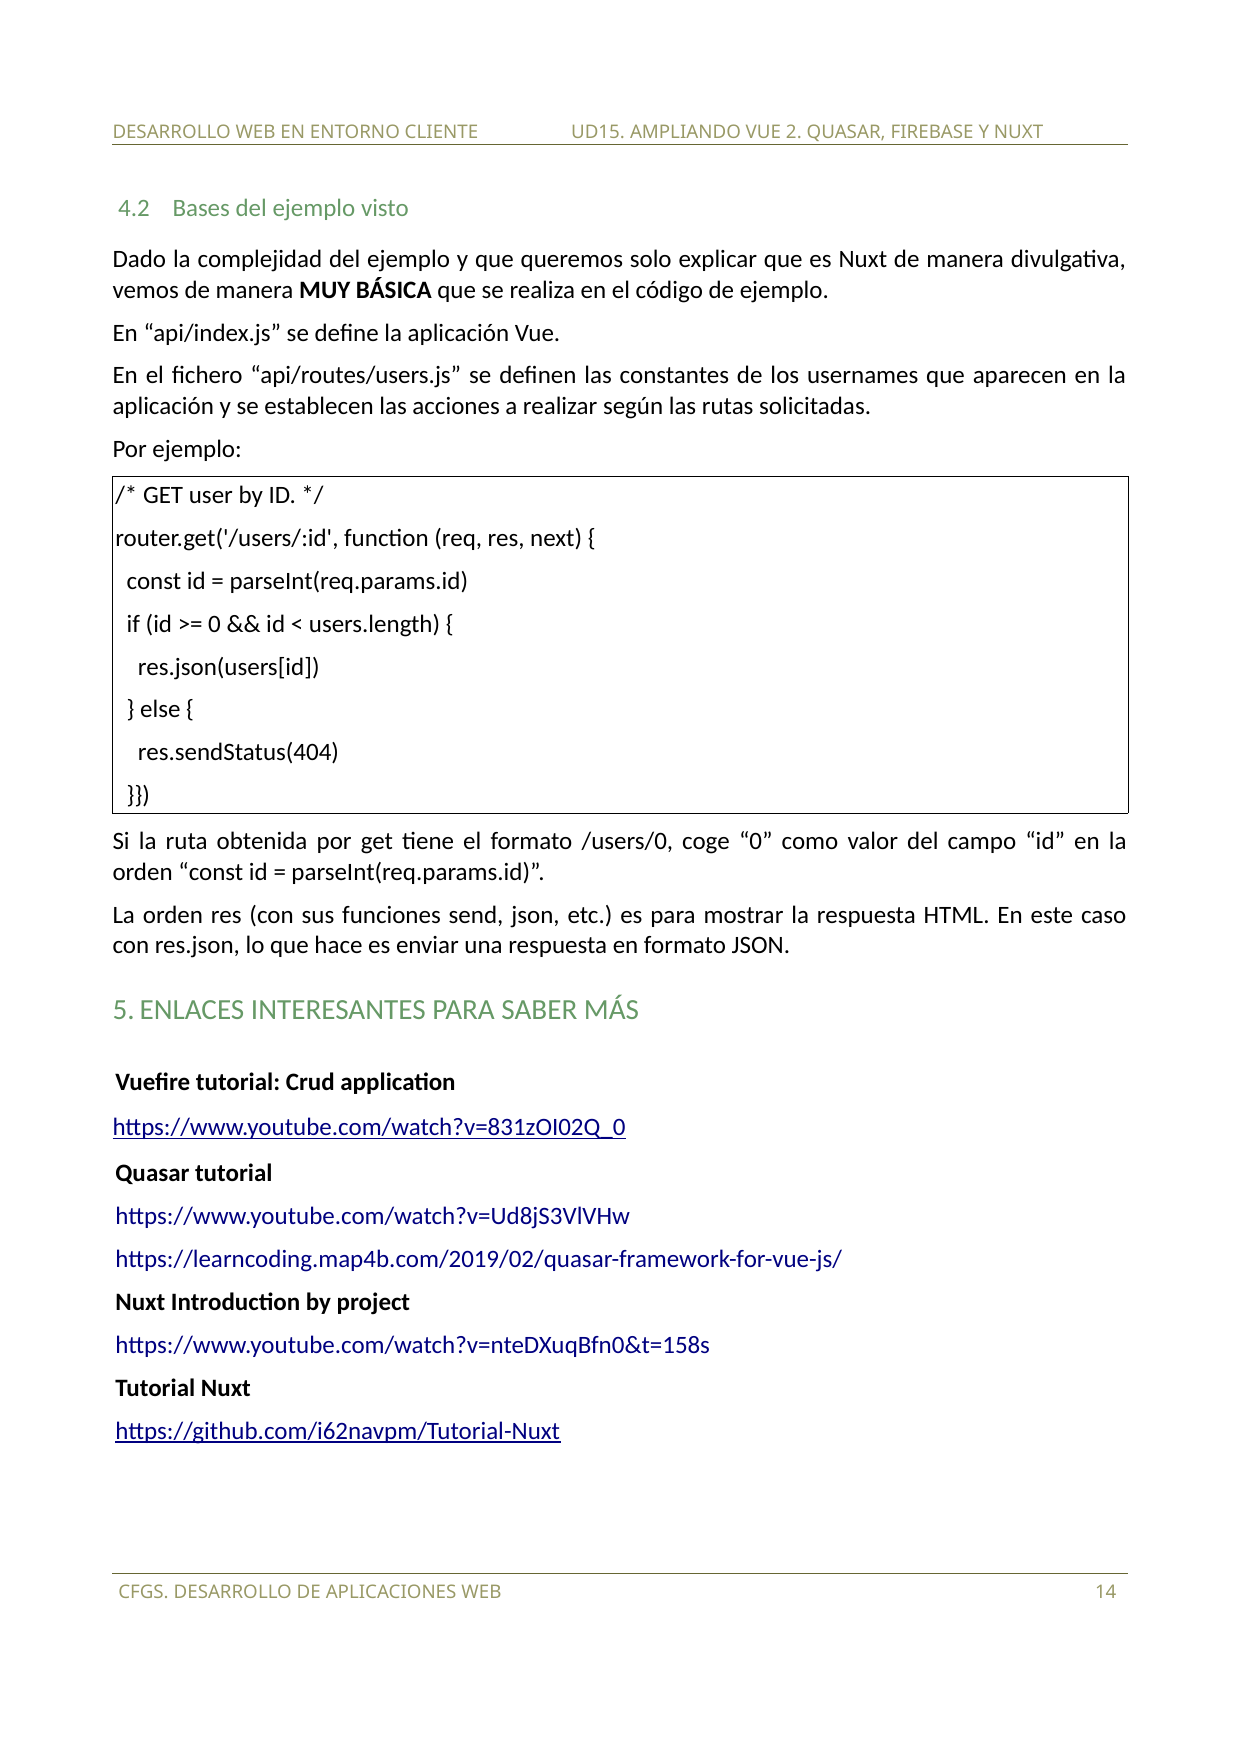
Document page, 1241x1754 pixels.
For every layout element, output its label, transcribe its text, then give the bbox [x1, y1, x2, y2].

text /* GET user by ID. */ [113, 477, 1128, 509]
text https://learncoding.map4b.com/2019/02/quasar-framework-for-vue-js/ [112, 1240, 1128, 1274]
text La orden res (con sus funciones send, json, etc.) es para mostrar la respuesta HTML. En este caso con res.json, lo que hace es enviar una respuesta en formato JSON. [112, 899, 1128, 960]
text En “api/index.js” se define la aplicación Vue. [112, 317, 1128, 347]
text res.json(users[id]) [113, 648, 1128, 681]
text https://www.youtube.com/watch?v=nteDXuqBfn0&t=158s [112, 1326, 1128, 1359]
subtitle Bases del ejemplo visto [112, 192, 1128, 223]
text Dado la complejidad del ejemplo y que queremos solo explicar que es Nuxt de manera divulgativa, vemos de manera MUY BÁSICA que se realiza en el código de ejemplo. [112, 243, 1128, 304]
text res.sendStatus(404) [113, 733, 1128, 767]
text Vuefire tutorial: Crud application [112, 1063, 1128, 1099]
text Por ejemplo: [112, 433, 1128, 464]
text }}) [113, 776, 1128, 813]
text Tutorial Nuxt [112, 1369, 1128, 1402]
text En el fichero “api/routes/users.js” se definen las constantes de los usernames que aparecen en la aplicación y se establecen las acciones a realizar según las rutas solicitadas. [112, 360, 1128, 421]
text const id = parseInt(req.params.id) [113, 562, 1128, 595]
text Nuxt Introduction by project [112, 1283, 1128, 1317]
text if (id >= 0 && id < users.length) { [113, 605, 1128, 638]
text https://www.youtube.com/watch?v=831zOI02Q_0 [112, 1112, 1128, 1142]
text } else { [113, 691, 1128, 724]
text https://github.com/i62navpm/Tutorial-Nuxt [112, 1412, 1128, 1448]
text router.get('/users/:id', function (req, res, next) { [113, 519, 1128, 552]
subtitle Enlaces interesantes para saber más [112, 991, 1128, 1027]
text Si la ruta obtenida por get tiene el formato /users/0, coge “0” como valor del campo “id” en la orden “const id = parseInt(req.params.id)”. [112, 825, 1128, 886]
text https://www.youtube.com/watch?v=Ud8jS3VlVHw [112, 1197, 1128, 1231]
text Quasar tutorial [112, 1154, 1128, 1188]
